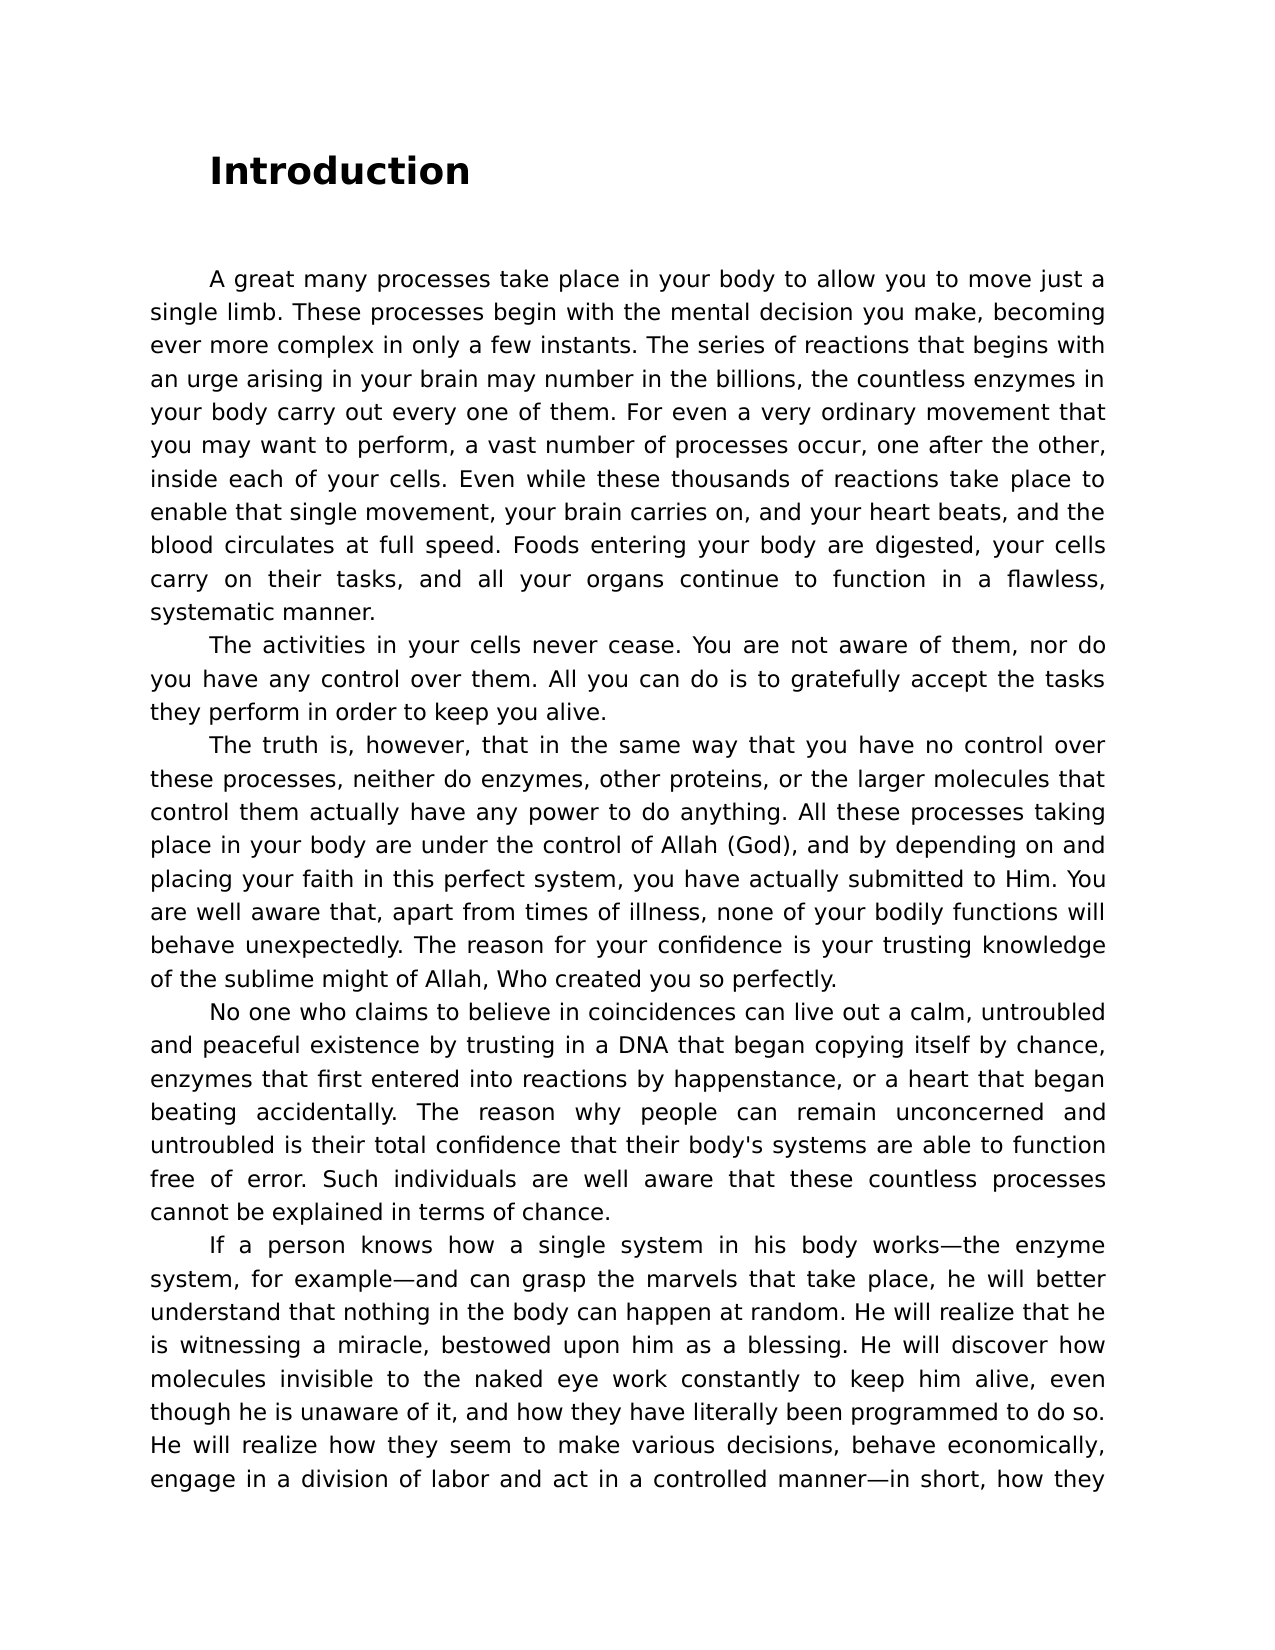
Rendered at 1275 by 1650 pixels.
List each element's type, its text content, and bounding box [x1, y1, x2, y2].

text A great many processes take place in your body to allow you to move just a single limb. These processes begin with the mental decision you make, becoming ever more complex in only a few instants. The series of reactions that begins with an urge arising in your brain may number in the billions, the countless enzymes in your body carry out every one of them. For even a very ordinary movement that you may want to perform, a vast number of processes occur, one after the other, inside each of your cells. Even while these thousands of reactions take place to enable that single movement, your brain carries on, and your heart beats, and the blood circulates at full speed. Foods entering your body are digested, your cells carry on their tasks, and all your organs continue to function in a flawless, systematic manner. [150, 260, 1107, 627]
text The truth is, however, that in the same way that you have no control over these processes, neither do enzymes, other proteins, or the larger molecules that control them actually have any power to do anything. All these processes taking place in your body are under the control of Allah (God), and by depending on and placing your faith in this perfect system, you have actually submitted to Him. You are well aware that, apart from times of illness, none of your bodily functions will behave unexpectedly. The reason for your confidence is your trusting knowledge of the sublime might of Allah, Who created you so perfectly. [150, 727, 1107, 994]
text No one who claims to believe in coincidences can live out a calm, untroubled and peaceful existence by trusting in a DNA that began copying itself by chance, enzymes that first entered into reactions by happenstance, or a heart that began beating accidentally. The reason why people can remain unconcerned and untroubled is their total confidence that their body's systems are able to function free of error. Such individuals are well aware that these countless processes cannot be explained in terms of chance. [150, 994, 1107, 1227]
text If a person knows how a single system in his body works—the enzyme system, for example—and can grasp the marvels that take place, he will better understand that nothing in the body can happen at random. He will realize that he is witnessing a miracle, bestowed upon him as a blessing. He will discover how molecules invisible to the naked eye work constantly to keep him alive, even though he is unaware of it, and how they have literally been programmed to do so. He will realize how they seem to make various decisions, behave economically, engage in a division of labor and act in a controlled manner—in short, how they [150, 1227, 1107, 1494]
text The activities in your cells never cease. You are not aware of them, nor do you have any control over them. All you can do is to gratefully accept the tasks they perform in order to keep you alive. [150, 627, 1107, 727]
text Introduction [150, 150, 1107, 194]
